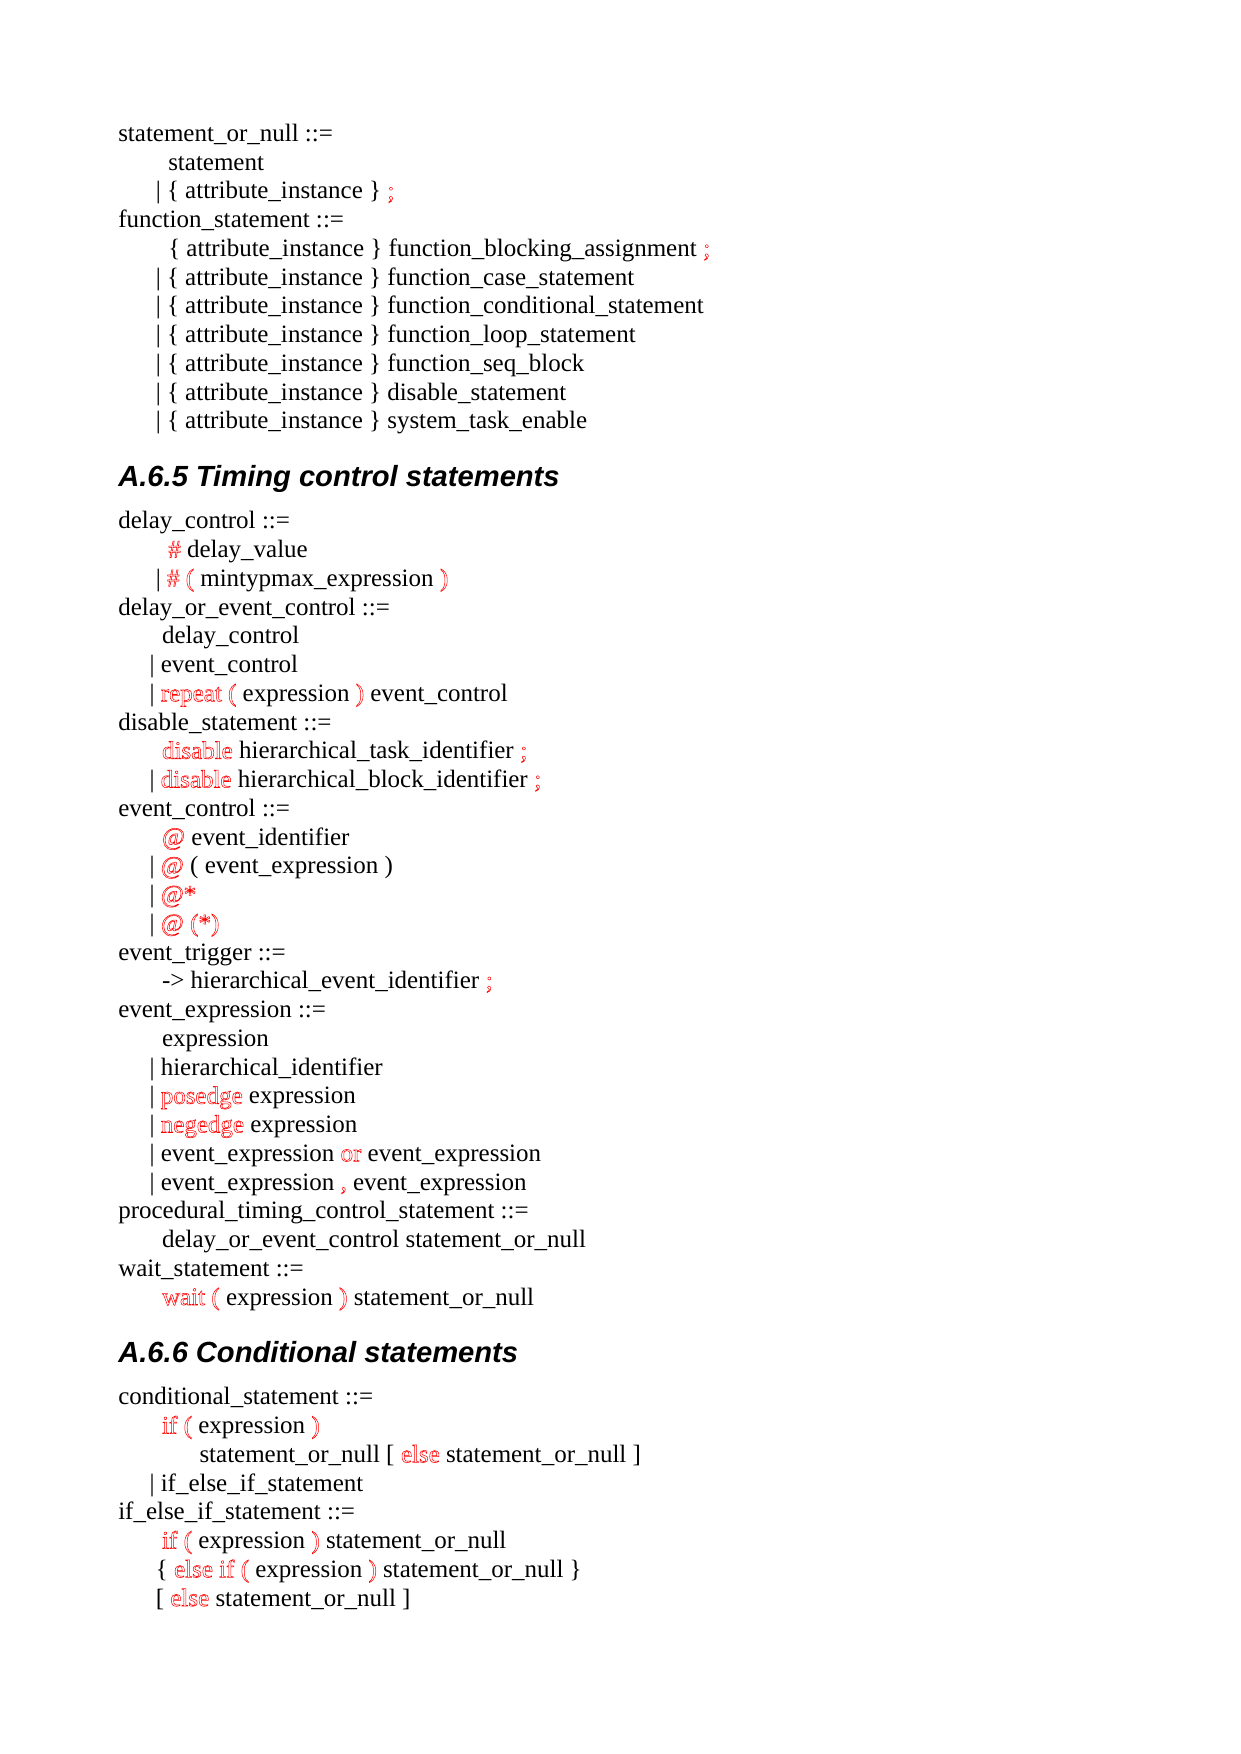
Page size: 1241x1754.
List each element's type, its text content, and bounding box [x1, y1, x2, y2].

text # delay_value [118, 534, 1122, 563]
text expression [118, 1023, 1122, 1052]
text | event_control [118, 649, 1122, 678]
text | { attribute_instance } disable_statement [118, 377, 1122, 406]
text | { attribute_instance } function_conditional_statement [118, 291, 1122, 319]
text statement_or_null [ else statement_or_null ] [118, 1439, 1122, 1468]
text wait ( expression ) statement_or_null [118, 1282, 1122, 1310]
text | disable hierarchical_block_identifier ; [118, 764, 1122, 793]
text procedural_timing_control_statement ::= [118, 1195, 1122, 1224]
text { else if ( expression ) statement_or_null } [118, 1554, 1122, 1583]
text disable_statement ::= [118, 707, 1122, 735]
text | { attribute_instance } function_loop_statement [118, 319, 1122, 348]
text wait_statement ::= [118, 1253, 1122, 1282]
text | @* [118, 879, 1122, 908]
text disable hierarchical_task_identifier ; [118, 735, 1122, 764]
text -> hierarchical_event_identifier ; [118, 965, 1122, 994]
text | negedge expression [118, 1109, 1122, 1138]
text | # ( mintypmax_expression ) [118, 563, 1122, 592]
text conditional_statement ::= [118, 1381, 1122, 1410]
text | if_else_if_statement [118, 1468, 1122, 1496]
text if ( expression ) statement_or_null [118, 1525, 1122, 1554]
subtitle A.6.5 Timing control statements [118, 459, 1122, 493]
text statement_or_null ::= [118, 118, 1122, 147]
text | @ ( event_expression ) [118, 850, 1122, 879]
text event_expression ::= [118, 994, 1122, 1023]
text | posedge expression [118, 1080, 1122, 1109]
text { attribute_instance } function_blocking_assignment ; [118, 233, 1122, 262]
text event_control ::= [118, 793, 1122, 822]
subtitle A.6.6 Conditional statements [118, 1335, 1122, 1369]
text | { attribute_instance } ; [118, 176, 1122, 204]
text | { attribute_instance } function_seq_block [118, 348, 1122, 377]
text statement [118, 147, 1122, 176]
text [ else statement_or_null ] [118, 1583, 1122, 1611]
text delay_or_event_control ::= [118, 592, 1122, 620]
text if_else_if_statement ::= [118, 1496, 1122, 1525]
text | hierarchical_identifier [118, 1052, 1122, 1080]
text delay_or_event_control statement_or_null [118, 1224, 1122, 1253]
text @ event_identifier [118, 822, 1122, 850]
text if ( expression ) [118, 1410, 1122, 1439]
text delay_control [118, 620, 1122, 649]
text | @ (*) [118, 908, 1122, 937]
text | event_expression or event_expression [118, 1138, 1122, 1167]
text | event_expression , event_expression [118, 1167, 1122, 1195]
text delay_control ::= [118, 505, 1122, 534]
text function_statement ::= [118, 204, 1122, 233]
text event_trigger ::= [118, 937, 1122, 965]
text | { attribute_instance } function_case_statement [118, 262, 1122, 291]
text | repeat ( expression ) event_control [118, 678, 1122, 707]
text | { attribute_instance } system_task_enable [118, 406, 1122, 434]
